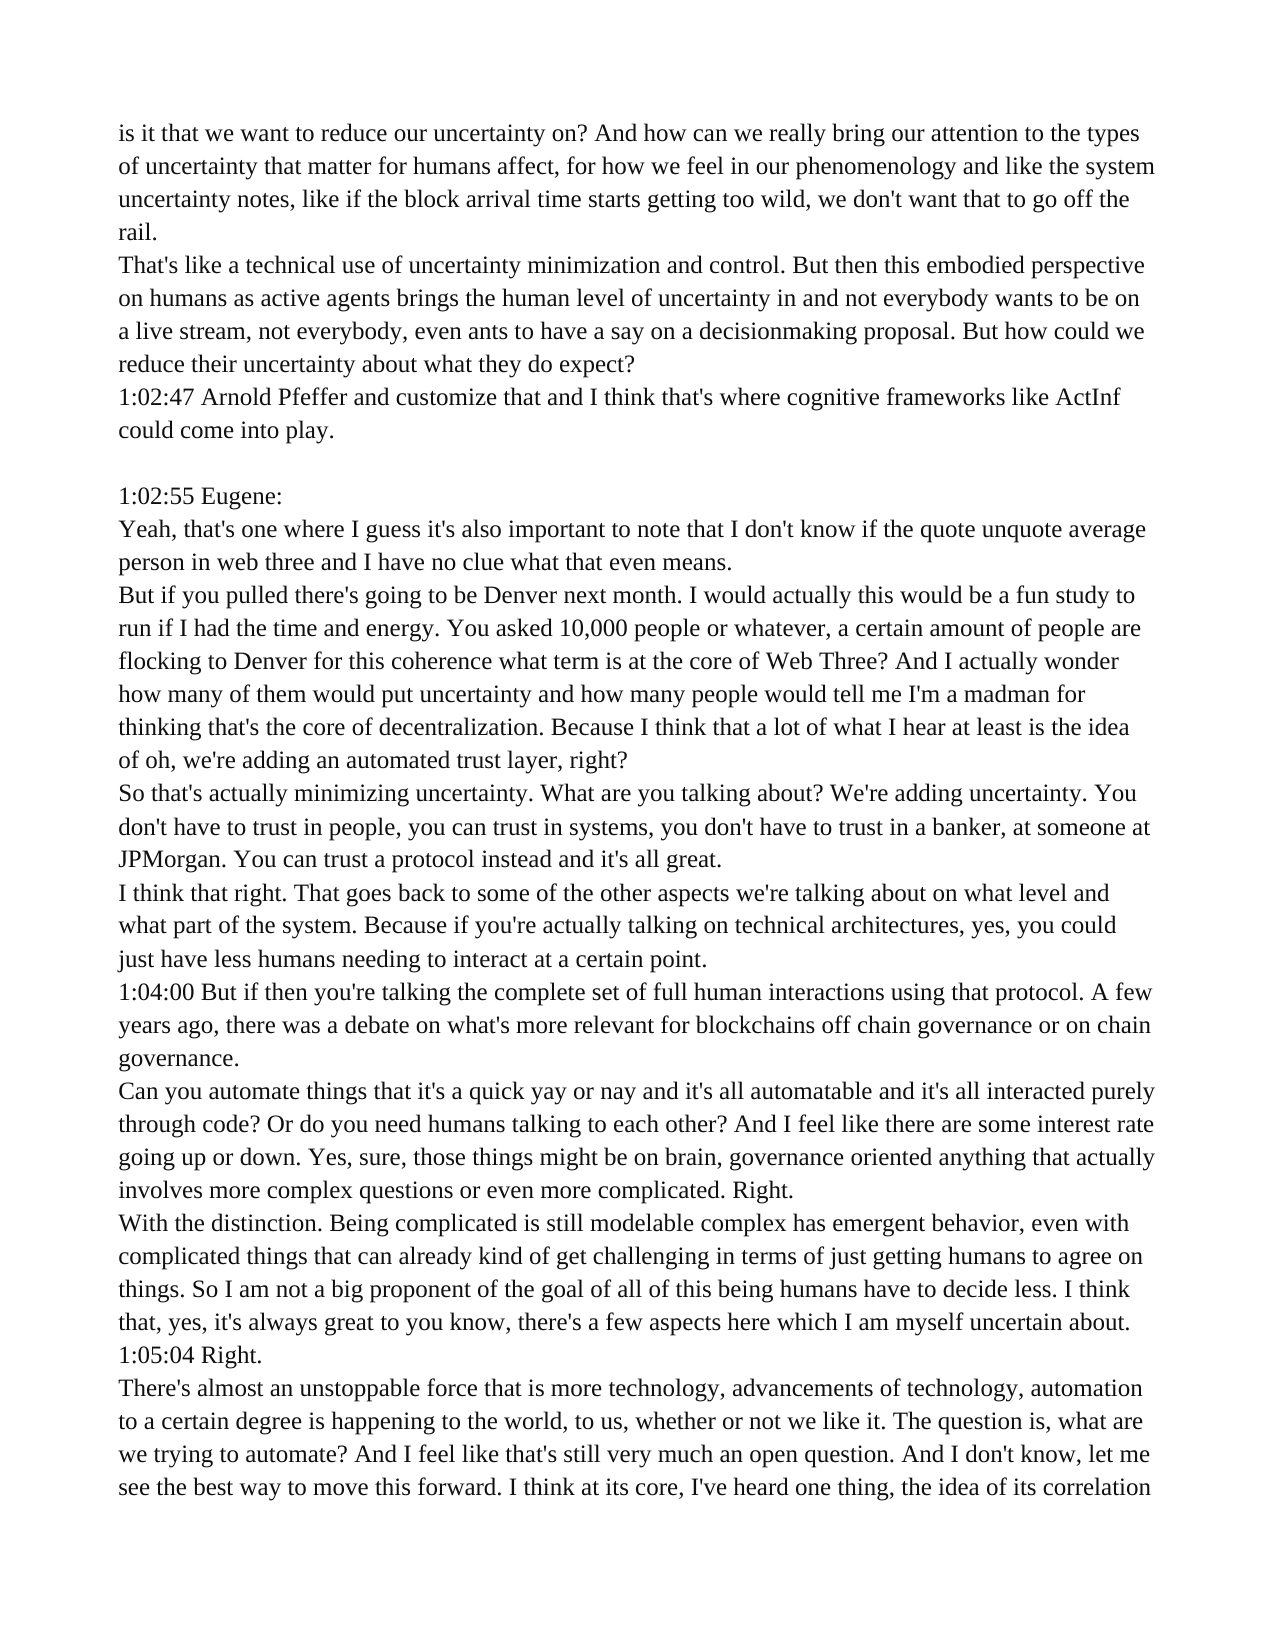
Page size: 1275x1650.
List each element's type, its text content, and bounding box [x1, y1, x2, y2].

text Can you automate things that it's a quick yay or nay and it's all automatable and it's all interacted purely through code? Or do you need humans talking to each other? And I feel like there are some interest rate going up or down. Yes, sure, those things might be on brain, governance oriented anything that actually involves more complex questions or even more complicated. Right. [118, 1076, 1157, 1203]
text I think that right. That goes back to some of the other aspects we're talking about on what level and what part of the system. Because if you're actually talking on technical architectures, yes, you could just have less humans needing to interact at a certain point. [118, 878, 1157, 972]
text 1:05:04 Right. [118, 1340, 1157, 1369]
text Yeah, that's one where I guess it's also important to note that I don't know if the quote unquote average person in web three and I have no clue what that even means. [118, 514, 1157, 576]
text 1:02:47 Arnold Pfeffer and customize that and I think that's where cognitive frameworks like ActInf could come into play. [118, 382, 1157, 444]
text But if you pulled there's going to be Denver next month. I would actually this would be a fun study to run if I had the time and energy. You asked 10,000 people or whatever, a certain amount of people are flocking to Denver for this coherence what term is at the core of Web Three? And I actually wonder how many of them would put uncertainty and how many people would tell me I'm a madman for thinking that's the core of decentralization. Because I think that a lot of what I hear at least is the idea of oh, we're adding an automated trust layer, right? [118, 580, 1157, 774]
text So that's actually minimizing uncertainty. What are you talking about? We're adding uncertainty. You don't have to trust in people, you can trust in systems, you don't have to trust in a banker, at someone at JPMorgan. You can trust a protocol instead and it's all great. [118, 778, 1157, 873]
text is it that we want to reduce our uncertainty on? And how can we really bring our attention to the types of uncertainty that matter for humans affect, for how we feel in our phenomenology and like the system uncertainty notes, like if the block arrival time starts getting too wild, we don't want that to go off the rail. [118, 118, 1157, 246]
text With the distinction. Being complicated is still modelable complex has emergent behavior, even with complicated things that can already kind of get challenging in terms of just getting humans to agree on things. So I am not a big proponent of the goal of all of this being humans have to decide less. I think that, yes, it's always great to you know, there's a few aspects here which I am myself uncertain about. [118, 1208, 1157, 1336]
text 1:04:00 But if then you're talking the complete set of full human interactions using that protocol. A few years ago, there was a debate on what's more relevant for blockchains off chain governance or on chain governance. [118, 977, 1157, 1071]
text 1:02:55 Eugene: [118, 481, 1157, 510]
text That's like a technical use of uncertainty minimization and control. But then this embodied perspective on humans as active agents brings the human level of uncertainty in and not everybody wants to be on a live stream, not everybody, even ants to have a say on a decisionmaking proposal. But how could we reduce their uncertainty about what they do expect? [118, 250, 1157, 378]
text There's almost an unstoppable force that is more technology, advancements of technology, automation to a certain degree is happening to the world, to us, whether or not we like it. The question is, what are we trying to automate? And I feel like that's still very much an open question. And I don't know, let me see the best way to move this forward. I think at its core, I've heard one thing, the idea of its correlation [118, 1373, 1157, 1501]
